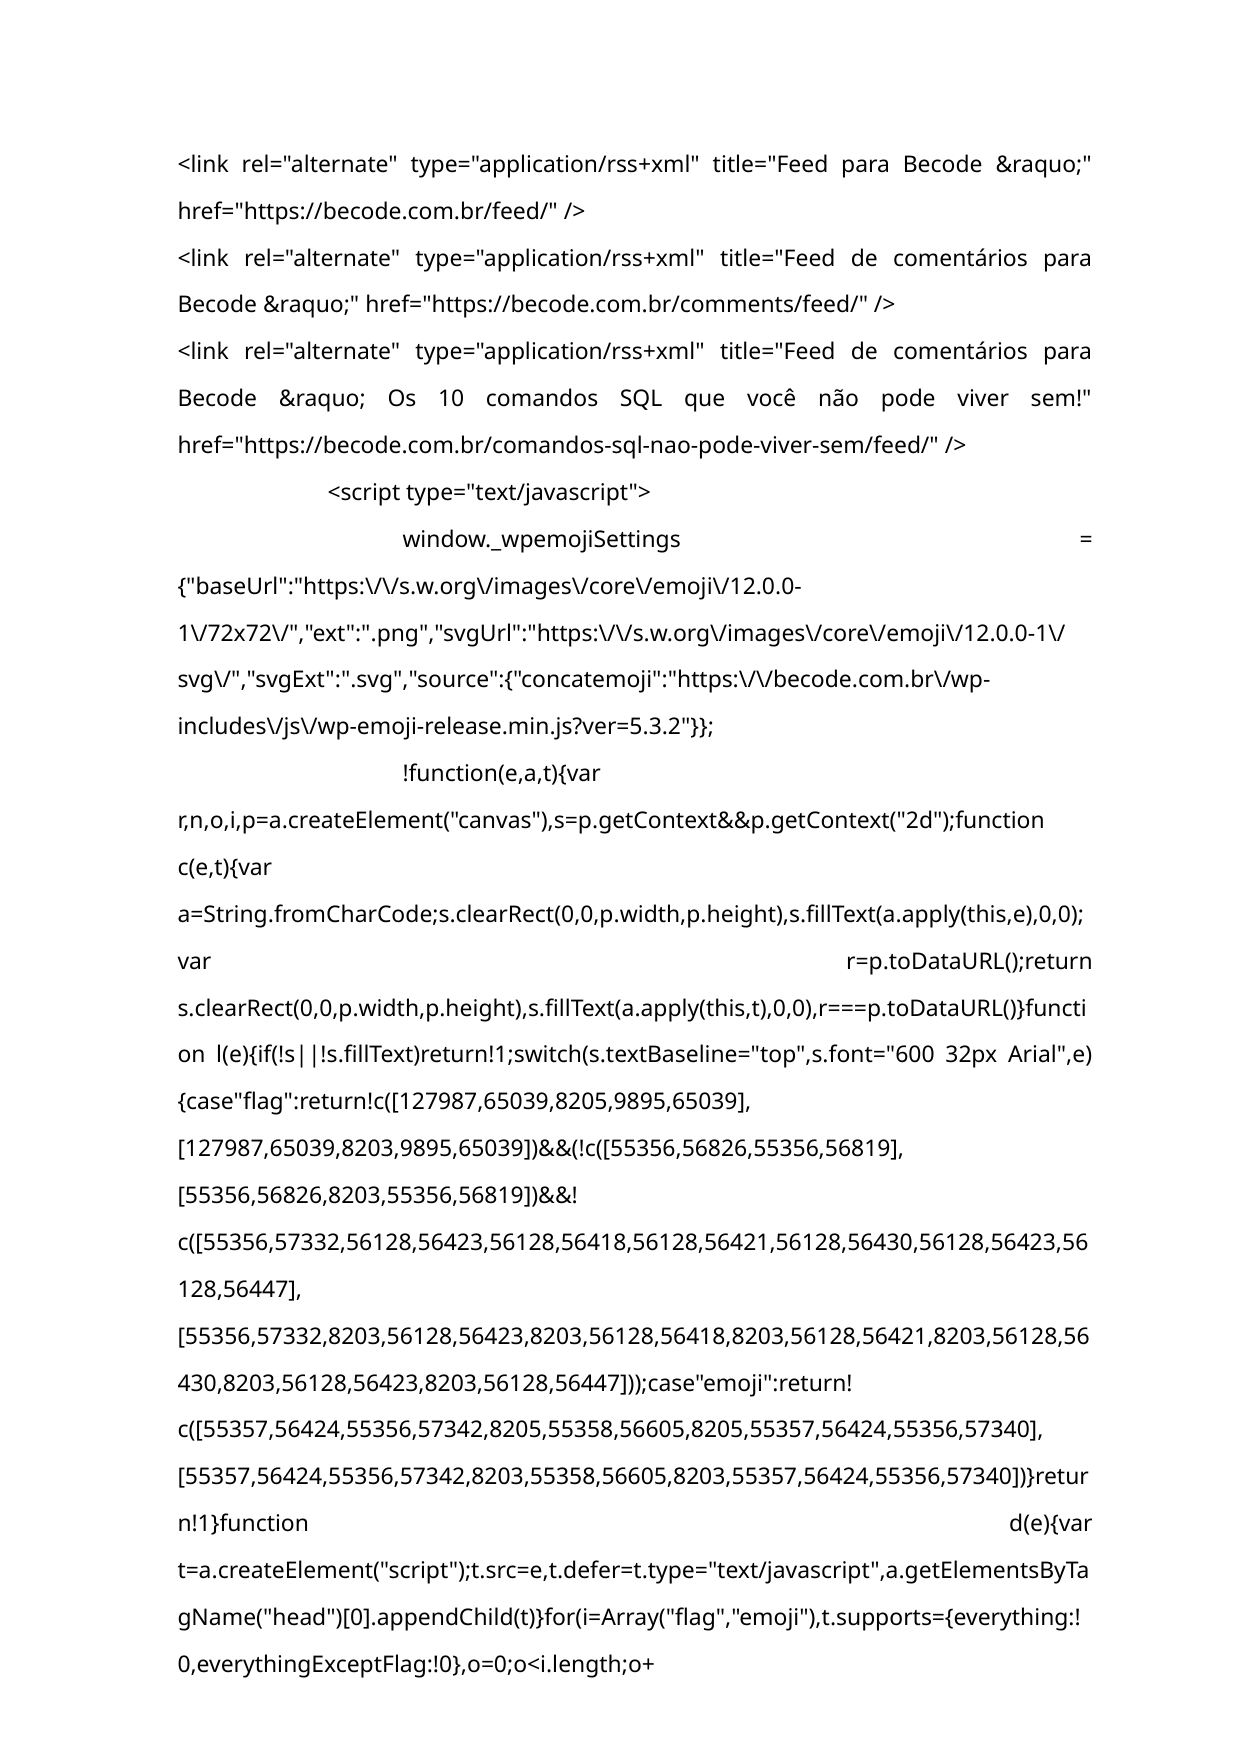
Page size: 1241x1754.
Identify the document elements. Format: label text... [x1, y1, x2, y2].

text <link rel="alternate" type="application/rss+xml" title="Feed de comentários para Becode &raquo;" href="https://becode.com.br/comments/feed/" /> [177, 241, 1092, 319]
text <link rel="alternate" type="application/rss+xml" title="Feed de comentários para Becode &raquo; Os 10 comandos SQL que você não pode viver sem!" href="https://becode.com.br/comandos-sql-nao-pode-viver-sem/feed/" /> [177, 335, 1092, 460]
text <link rel="alternate" type="application/rss+xml" title="Feed para Becode &raquo;" href="https://becode.com.br/feed/" /> [177, 148, 1092, 226]
text <script type="text/javascript"> [177, 476, 1092, 507]
text !function(e,a,t){var r,n,o,i,p=a.createElement("canvas"),s=p.getContext&&p.getContext("2d");function c(e,t){var a=String.fromCharCode;s.clearRect(0,0,p.width,p.height),s.fillText(a.apply(this,e),0,0);var r=p.toDataURL();return s.clearRect(0,0,p.width,p.height),s.fillText(a.apply(this,t),0,0),r===p.toDataURL()}function l(e){if(!s||!s.fillText)return!1;switch(s.textBaseline="top",s.font="600 32px Arial",e){case"flag":return!c([127987,65039,8205,9895,65039],[127987,65039,8203,9895,65039])&&(!c([55356,56826,55356,56819],[55356,56826,8203,55356,56819])&&!c([55356,57332,56128,56423,56128,56418,56128,56421,56128,56430,56128,56423,56128,56447],[55356,57332,8203,56128,56423,8203,56128,56418,8203,56128,56421,8203,56128,56430,8203,56128,56423,8203,56128,56447]));case"emoji":return!c([55357,56424,55356,57342,8205,55358,56605,8205,55357,56424,55356,57340],[55357,56424,55356,57342,8203,55358,56605,8203,55357,56424,55356,57340])}return!1}function d(e){var t=a.createElement("script");t.src=e,t.defer=t.type="text/javascript",a.getElementsByTagName("head")[0].appendChild(t)}for(i=Array("flag","emoji"),t.supports={everything:!0,everythingExceptFlag:!0},o=0;o<i.length;o+ [177, 757, 1092, 1679]
text window._wpemojiSettings = {"baseUrl":"https:\/\/s.w.org\/images\/core\/emoji\/12.0.0-1\/72x72\/","ext":".png","svgUrl":"https:\/\/s.w.org\/images\/core\/emoji\/12.0.0-1\/svg\/","svgExt":".svg","source":{"concatemoji":"https:\/\/becode.com.br\/wp-includes\/js\/wp-emoji-release.min.js?ver=5.3.2"}}; [177, 523, 1092, 741]
